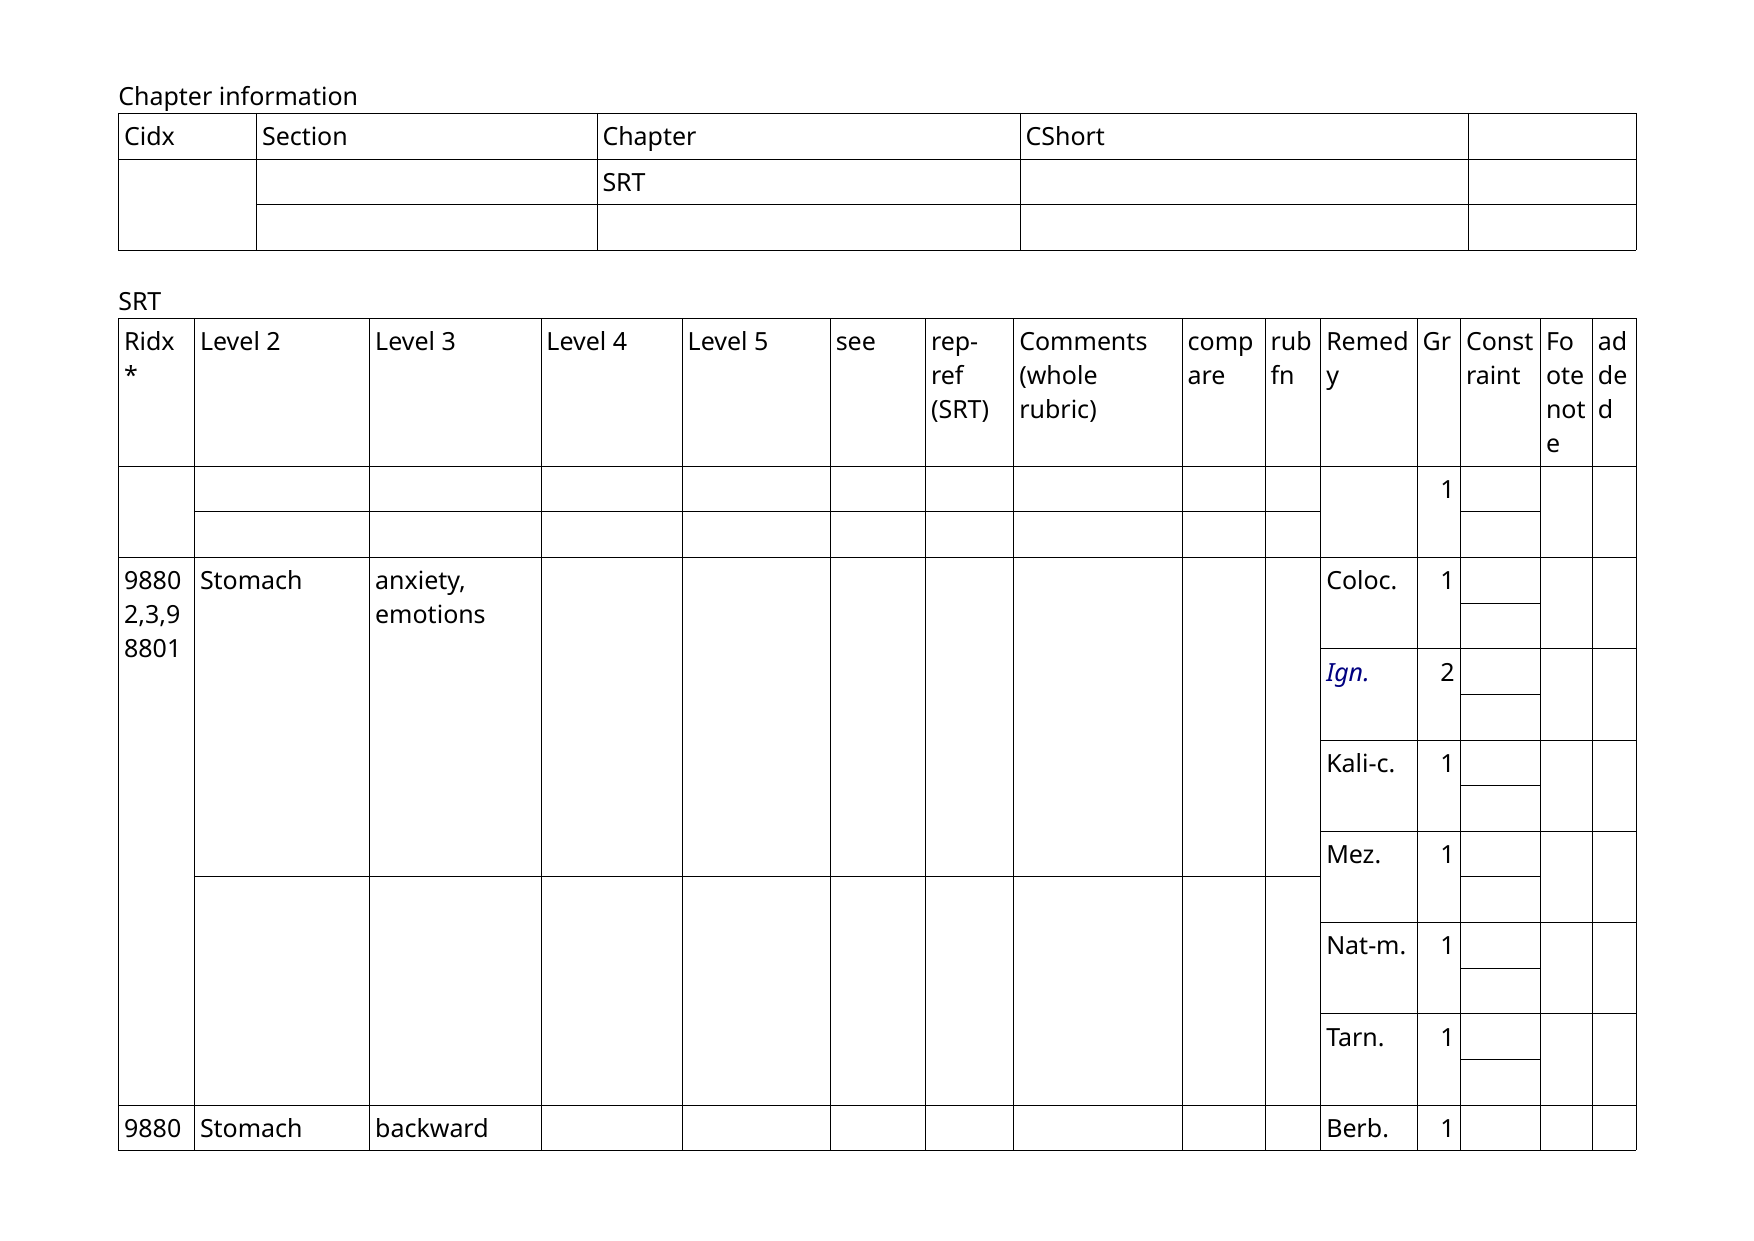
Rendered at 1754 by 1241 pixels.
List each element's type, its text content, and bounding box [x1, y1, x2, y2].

table_header Level 2 [195, 319, 369, 466]
table_cell [1461, 649, 1540, 694]
table_cell [542, 877, 682, 1104]
table_cell [831, 1106, 925, 1150]
table_cell [370, 467, 541, 511]
table_cell [926, 558, 1013, 876]
table_cell [1461, 877, 1540, 922]
table_header Chapter [598, 114, 1020, 158]
table_cell [1014, 512, 1182, 557]
table_cell [683, 558, 830, 876]
table_cell [831, 558, 925, 876]
table_header Level 3 [370, 319, 541, 466]
table_cell [119, 467, 194, 557]
table_cell [683, 1106, 830, 1150]
table_cell [1469, 160, 1636, 204]
table_header compare [1183, 319, 1265, 466]
table_header Gr [1418, 319, 1460, 466]
table_cell [1461, 558, 1540, 603]
table_cell [1014, 877, 1182, 1104]
table_cell [1321, 467, 1417, 557]
table_cell [831, 877, 925, 1104]
table_header Footenote [1541, 319, 1592, 466]
table_header rub fn [1266, 319, 1320, 466]
table_cell [1469, 205, 1636, 250]
table_cell 1 [1418, 1106, 1460, 1150]
table_cell [195, 512, 369, 557]
table_cell [1541, 467, 1592, 557]
table_cell Kali-c. [1321, 741, 1417, 831]
table_cell [370, 512, 541, 557]
table_cell [926, 512, 1013, 557]
table_cell [1541, 1106, 1592, 1150]
table_cell [257, 205, 597, 250]
table_cell Stomach [195, 558, 369, 876]
table_header [1469, 114, 1636, 158]
table_cell [1593, 649, 1636, 739]
table_cell [1183, 558, 1265, 876]
table_cell [1461, 923, 1540, 968]
table_cell [1021, 160, 1468, 204]
table_cell [1593, 467, 1636, 557]
table_cell [1266, 558, 1320, 876]
table_header Level 5 [683, 319, 830, 466]
table_cell [1461, 969, 1540, 1013]
table_cell [542, 512, 682, 557]
table_header Remedy [1321, 319, 1417, 466]
table_header Section [257, 114, 597, 158]
table_cell [1461, 832, 1540, 876]
table_cell [542, 558, 682, 876]
table_cell [1593, 832, 1636, 922]
table_cell [1541, 1014, 1592, 1104]
table_cell 1 [1418, 923, 1460, 1013]
table_cell [119, 160, 256, 250]
table_header CShort [1021, 114, 1468, 158]
table_cell 1 [1418, 1014, 1460, 1104]
table_cell [1183, 512, 1265, 557]
table_cell [542, 1106, 682, 1150]
table_cell Stomach [195, 1106, 369, 1150]
table_cell [1541, 923, 1592, 1013]
text Chapter information [118, 79, 1636, 113]
table_cell 9880 [119, 1106, 194, 1150]
table_cell [1541, 558, 1592, 648]
text SRT [118, 284, 1636, 318]
table_cell [598, 205, 1020, 250]
table_cell [1593, 923, 1636, 1013]
table_cell SRT [598, 160, 1020, 204]
table_cell [1461, 604, 1540, 648]
table_cell [683, 467, 830, 511]
table_cell [1266, 467, 1320, 511]
table_cell 1 [1418, 558, 1460, 648]
table_cell [1593, 1106, 1636, 1150]
table_cell Coloc. [1321, 558, 1417, 648]
table_cell [1014, 467, 1182, 511]
table_cell [926, 1106, 1013, 1150]
table_header Level 4 [542, 319, 682, 466]
table_cell [1593, 558, 1636, 648]
table_header Ridx* [119, 319, 194, 466]
table_header Constraint [1461, 319, 1540, 466]
table_cell Tarn. [1321, 1014, 1417, 1104]
table_cell [683, 877, 830, 1104]
table_cell [1461, 786, 1540, 831]
table_cell 1 [1418, 741, 1460, 831]
table_cell [1541, 649, 1592, 739]
table_cell [1461, 1014, 1540, 1059]
table_cell [1266, 877, 1320, 1104]
table_cell [1014, 1106, 1182, 1150]
table_cell 1 [1418, 832, 1460, 922]
table_cell [1461, 512, 1540, 557]
table_cell 98802,3,98801 [119, 558, 194, 1104]
table_cell [831, 467, 925, 511]
table_cell 1 [1418, 467, 1460, 557]
table_cell [1461, 1106, 1540, 1150]
table_cell [1541, 832, 1592, 922]
table_cell Nat-m. [1321, 923, 1417, 1013]
table_header Cidx [119, 114, 256, 158]
table_cell [1014, 558, 1182, 876]
table_cell Mez. [1321, 832, 1417, 922]
table_cell [1593, 741, 1636, 831]
table_cell backward [370, 1106, 541, 1150]
table_cell [1461, 467, 1540, 511]
table_cell [1461, 741, 1540, 785]
table_cell [831, 512, 925, 557]
table_header see [831, 319, 925, 466]
table_cell [1266, 1106, 1320, 1150]
table_header Comments (whole rubric) [1014, 319, 1182, 466]
table_cell [370, 877, 541, 1104]
table_cell [1541, 741, 1592, 831]
table_cell [1183, 1106, 1265, 1150]
table_header added [1593, 319, 1636, 466]
table_cell [1266, 512, 1320, 557]
table_cell [1183, 877, 1265, 1104]
table_cell [542, 467, 682, 511]
table_cell anxiety, emotions [370, 558, 541, 876]
table_cell [1461, 695, 1540, 739]
table_cell [195, 467, 369, 511]
table_header rep-ref (SRT) [926, 319, 1013, 466]
table_cell [926, 467, 1013, 511]
table_cell [1021, 205, 1468, 250]
table_cell [926, 877, 1013, 1104]
table_cell [683, 512, 830, 557]
table_cell [257, 160, 597, 204]
table_cell Berb. [1321, 1106, 1417, 1150]
table_cell [1593, 1014, 1636, 1104]
table_cell [1461, 1060, 1540, 1104]
table_cell [195, 877, 369, 1104]
table_cell Ign. [1321, 649, 1417, 739]
table_cell 2 [1418, 649, 1460, 739]
table_cell [1183, 467, 1265, 511]
